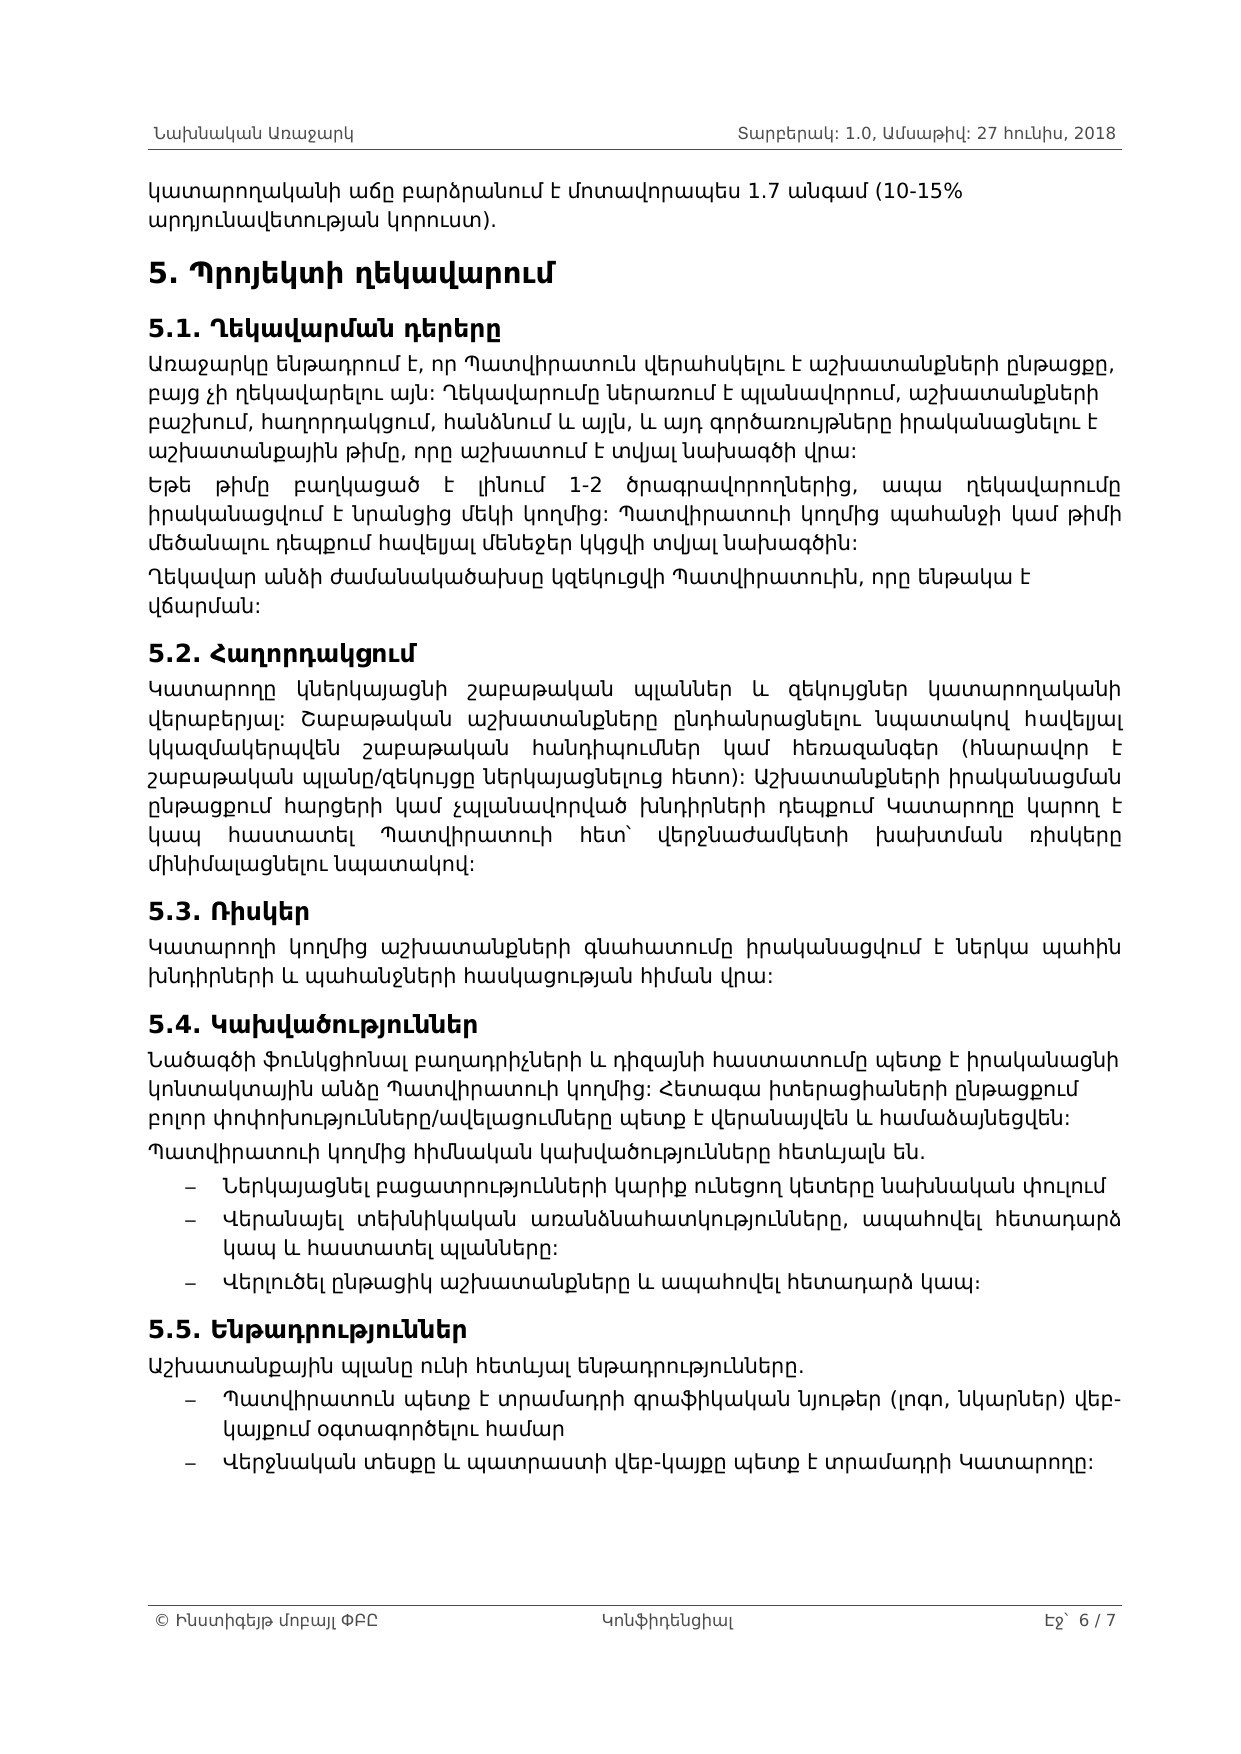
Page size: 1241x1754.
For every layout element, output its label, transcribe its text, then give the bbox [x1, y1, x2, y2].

list Ներկայացնել բացատրությունների կարիք ունեցող կետերը նախնական փուլում [185, 1174, 1122, 1198]
subtitle Ռիսկեր [148, 897, 1122, 927]
text Ղեկավար անձի ժամանակածախսը կզեկուցվի Պատվիրատուին, որը ենթակա է վճարման: [148, 565, 1122, 618]
subtitle Պրոյեկտի ղեկավարում [148, 257, 1122, 291]
text Առաջարկը ենթադրում է, որ Պատվիրատուն վերահսկելու է աշխատանքների ընթացքը, բայց չի ղեկավարելու այն: Ղեկավարումը ներառում է պլանավորում, աշխատանքների բաշխում, հաղորդակցում, հանձնում և այլն, և այդ գործառույթները իրականացնելու է աշխատանքային թիմը, որը աշխատում է տվյալ նախագծի վրա: [148, 352, 1122, 463]
text Կատարողի կողմից աշխատանքների գնահատումը իրականացվում է ներկա պահին խնդիրների և պահանջների հասկացության հիման վրա: [148, 935, 1122, 989]
text կատարողականի աճը բարձրանում է մոտավորապես 1.7 անգամ (10-15% արդյունավետության կորուստ). [148, 179, 1122, 232]
list Վերլուծել ընթացիկ աշխատանքները և ապահովել հետադարձ կապ։ [185, 1270, 1122, 1294]
subtitle Հաղորդակցում [148, 639, 1122, 669]
subtitle Կախվածություններ [148, 1010, 1122, 1039]
list Պատվիրատուն պետք է տրամադրի գրաֆիկական նյութեր (լոգո, նկարներ) վեբ-կայքում օգտագործելու համար [185, 1387, 1122, 1441]
text Կատարողը կներկայացնի շաբաթական պլաններ և զեկույցներ կատարողականի վերաբերյալ: Շաբաթական աշխատանքները ընդհանրացնելու նպատակով հավելյալ կկազմակերպվեն շաբաթական հանդիպումներ կամ հեռազանգեր (հնարավոր է շաբաթական պլանը/զեկույցը ներկայացնելուց հետո): Աշխատանքների իրականացման ընթացքում հարցերի կամ չպլանավորված խնդիրների դեպքում Կատարողը կարող է կապ հաստատել Պատվիրատուի հետ՝ վերջնաժամկետի խախտման ռիսկերը մինիմալացնելու նպատակով: [148, 677, 1122, 876]
list Վերջնական տեսքը և պատրաստի վեբ-կայքը պետք է տրամադրի Կատարողը: [185, 1450, 1122, 1474]
subtitle Ղեկավարման դերերը [148, 314, 1122, 343]
text Եթե թիմը բաղկացած է լինում 1-2 ծրագրավորողներից, ապա ղեկավարումը իրականացվում է նրանցից մեկի կողմից: Պատվիրատուի կողմից պահանջի կամ թիմի մեծանալու դեպքում հավելյալ մենեջեր կկցվի տվյալ նախագծին: [148, 473, 1122, 555]
text Աշխատանքային պլանը ունի հետևյալ ենթադրությունները. [148, 1354, 1122, 1378]
list Վերանայել տեխնիկական առանձնահատկությունները, ապահովել հետադարձ կապ և հաստատել պլանները: [185, 1207, 1122, 1261]
subtitle Ենթադրություններ [148, 1316, 1122, 1345]
text Պատվիրատուի կողմից հիմնական կախվածությունները հետևյալն են. [148, 1140, 1122, 1164]
text Նածագծի ֆունկցիոնալ բաղադրիչների և դիզայնի հաստատումը պետք է իրականացնի կոնտակտային անձը Պատվիրատուի կողմից: Հետագա իտերացիաների ընթացքում բոլոր փոփոխությունները/ավելացումները պետք է վերանայվեն և համաձայնեցվեն: [148, 1048, 1122, 1130]
